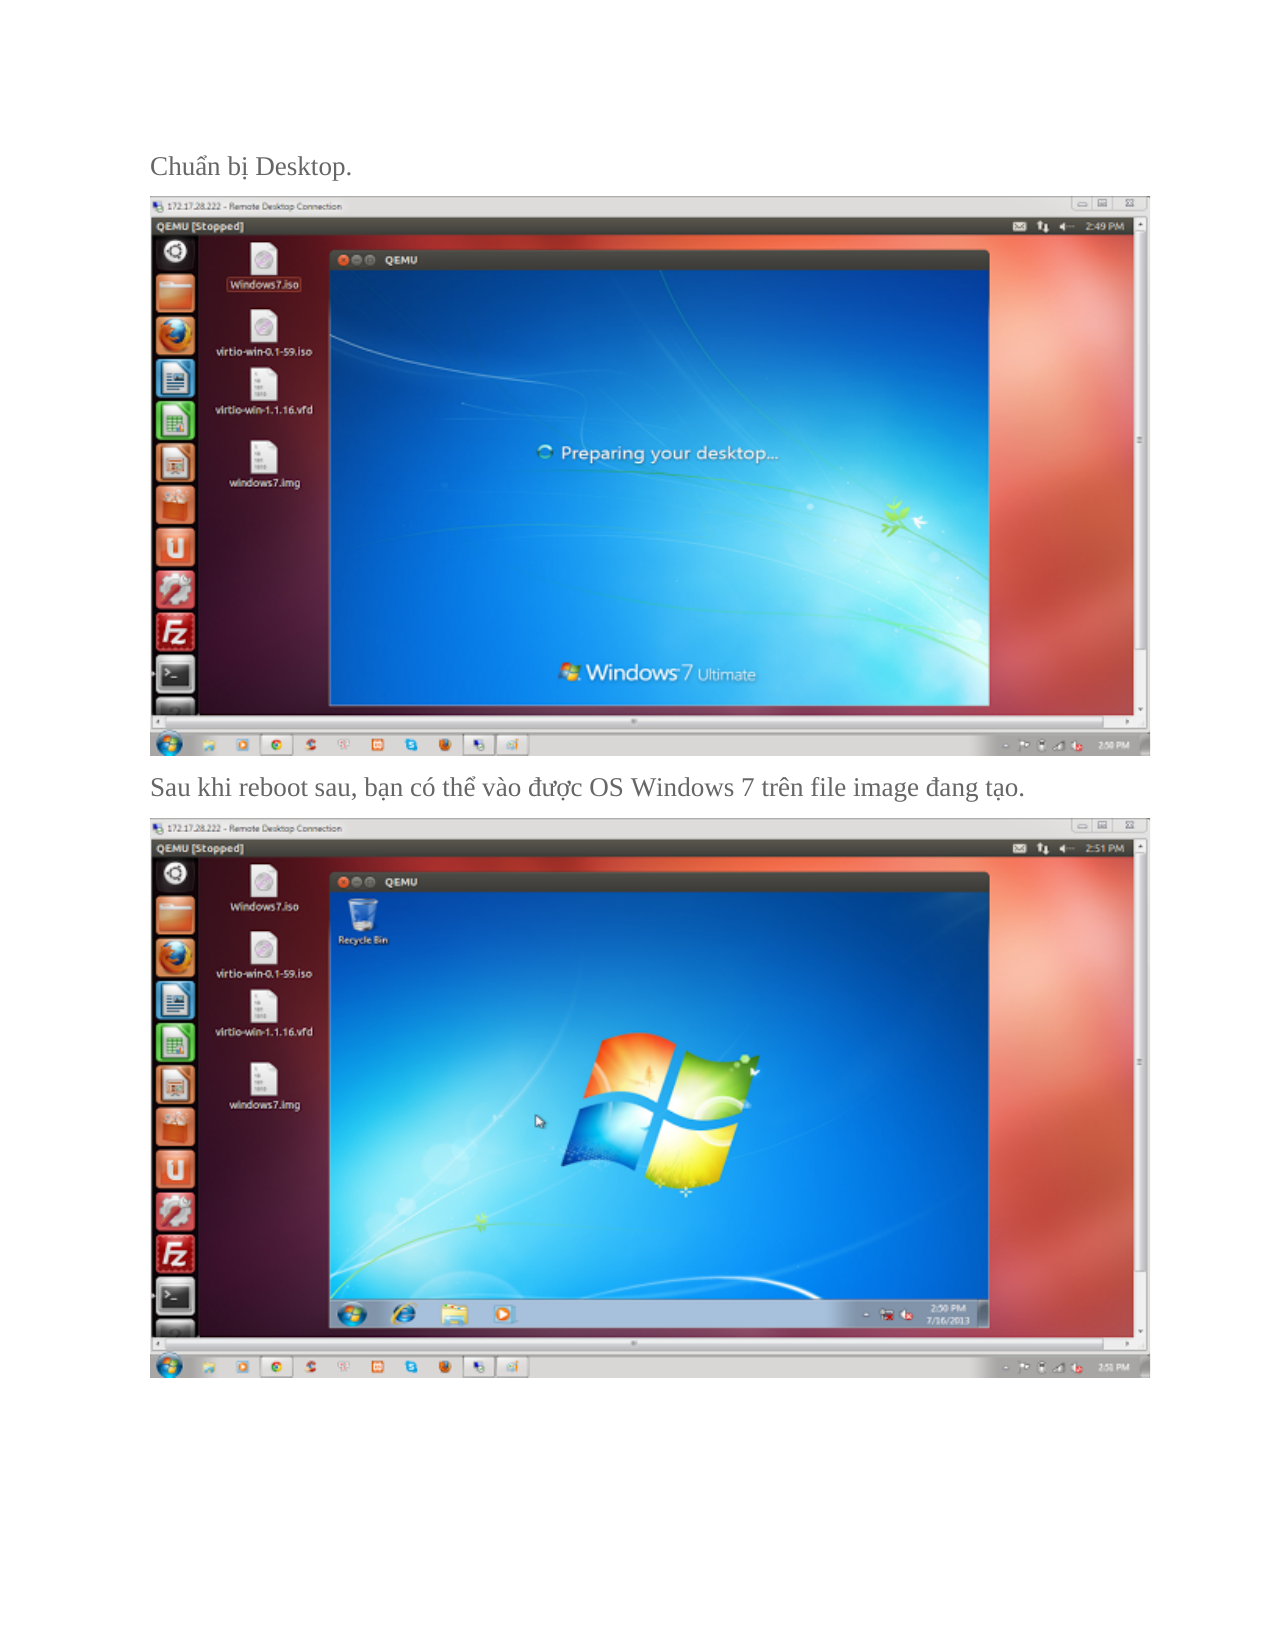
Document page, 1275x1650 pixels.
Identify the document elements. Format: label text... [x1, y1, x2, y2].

text Chuẩn bị Desktop. [150, 150, 1125, 181]
text Sau khi reboot sau, bạn có thể vào được OS Windows 7 trên file image đang tạo. [150, 756, 1125, 803]
